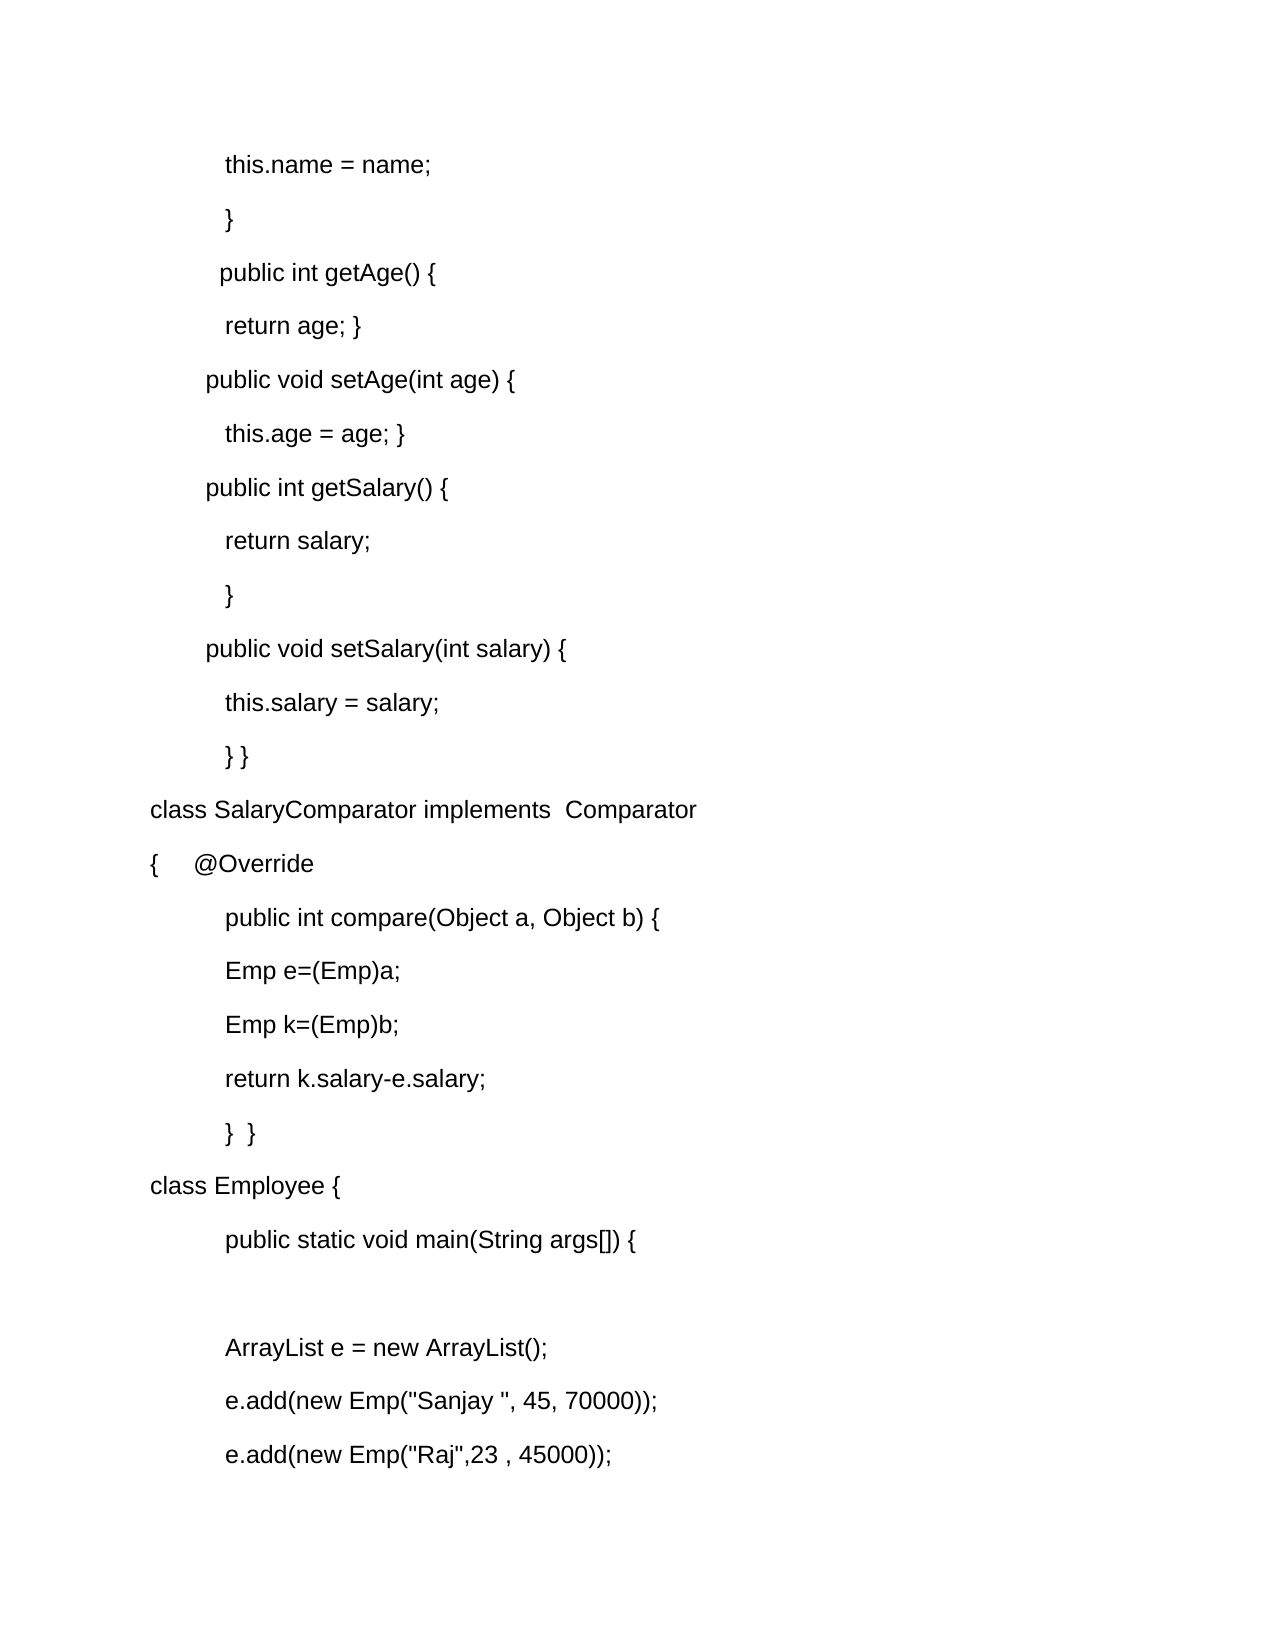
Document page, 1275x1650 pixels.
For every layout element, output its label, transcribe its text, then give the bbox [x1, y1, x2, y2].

text e.add(new Emp("Raj",23 , 45000)); [150, 1440, 1125, 1469]
text } [150, 204, 1125, 232]
text public int getSalary() { [150, 472, 1125, 501]
text e.add(new Emp("Sanjay ", 45, 70000)); [150, 1386, 1125, 1415]
text } } [150, 1117, 1125, 1146]
text public int compare(Object a, Object b) { [150, 902, 1125, 931]
text return age; } [150, 311, 1125, 340]
text return k.salary-e.salary; [150, 1064, 1125, 1092]
text class SalaryComparator implements Comparator [150, 795, 1125, 824]
text public void setAge(int age) { [150, 365, 1125, 394]
text Emp e=(Emp)a; [150, 956, 1125, 985]
text return salary; [150, 526, 1125, 555]
text { @Override [150, 849, 1125, 877]
text public void setSalary(int salary) { [150, 634, 1125, 662]
text } [150, 580, 1125, 609]
text public static void main(String args[]) { [150, 1225, 1125, 1254]
text ArrayList e = new ArrayList(); [150, 1332, 1125, 1361]
text Emp k=(Emp)b; [150, 1010, 1125, 1039]
text this.age = age; } [150, 419, 1125, 447]
text public int getAge() { [150, 257, 1125, 286]
text this.salary = salary; [150, 687, 1125, 716]
text } } [150, 741, 1125, 770]
text class Employee { [150, 1171, 1125, 1200]
text this.name = name; [150, 150, 1125, 179]
